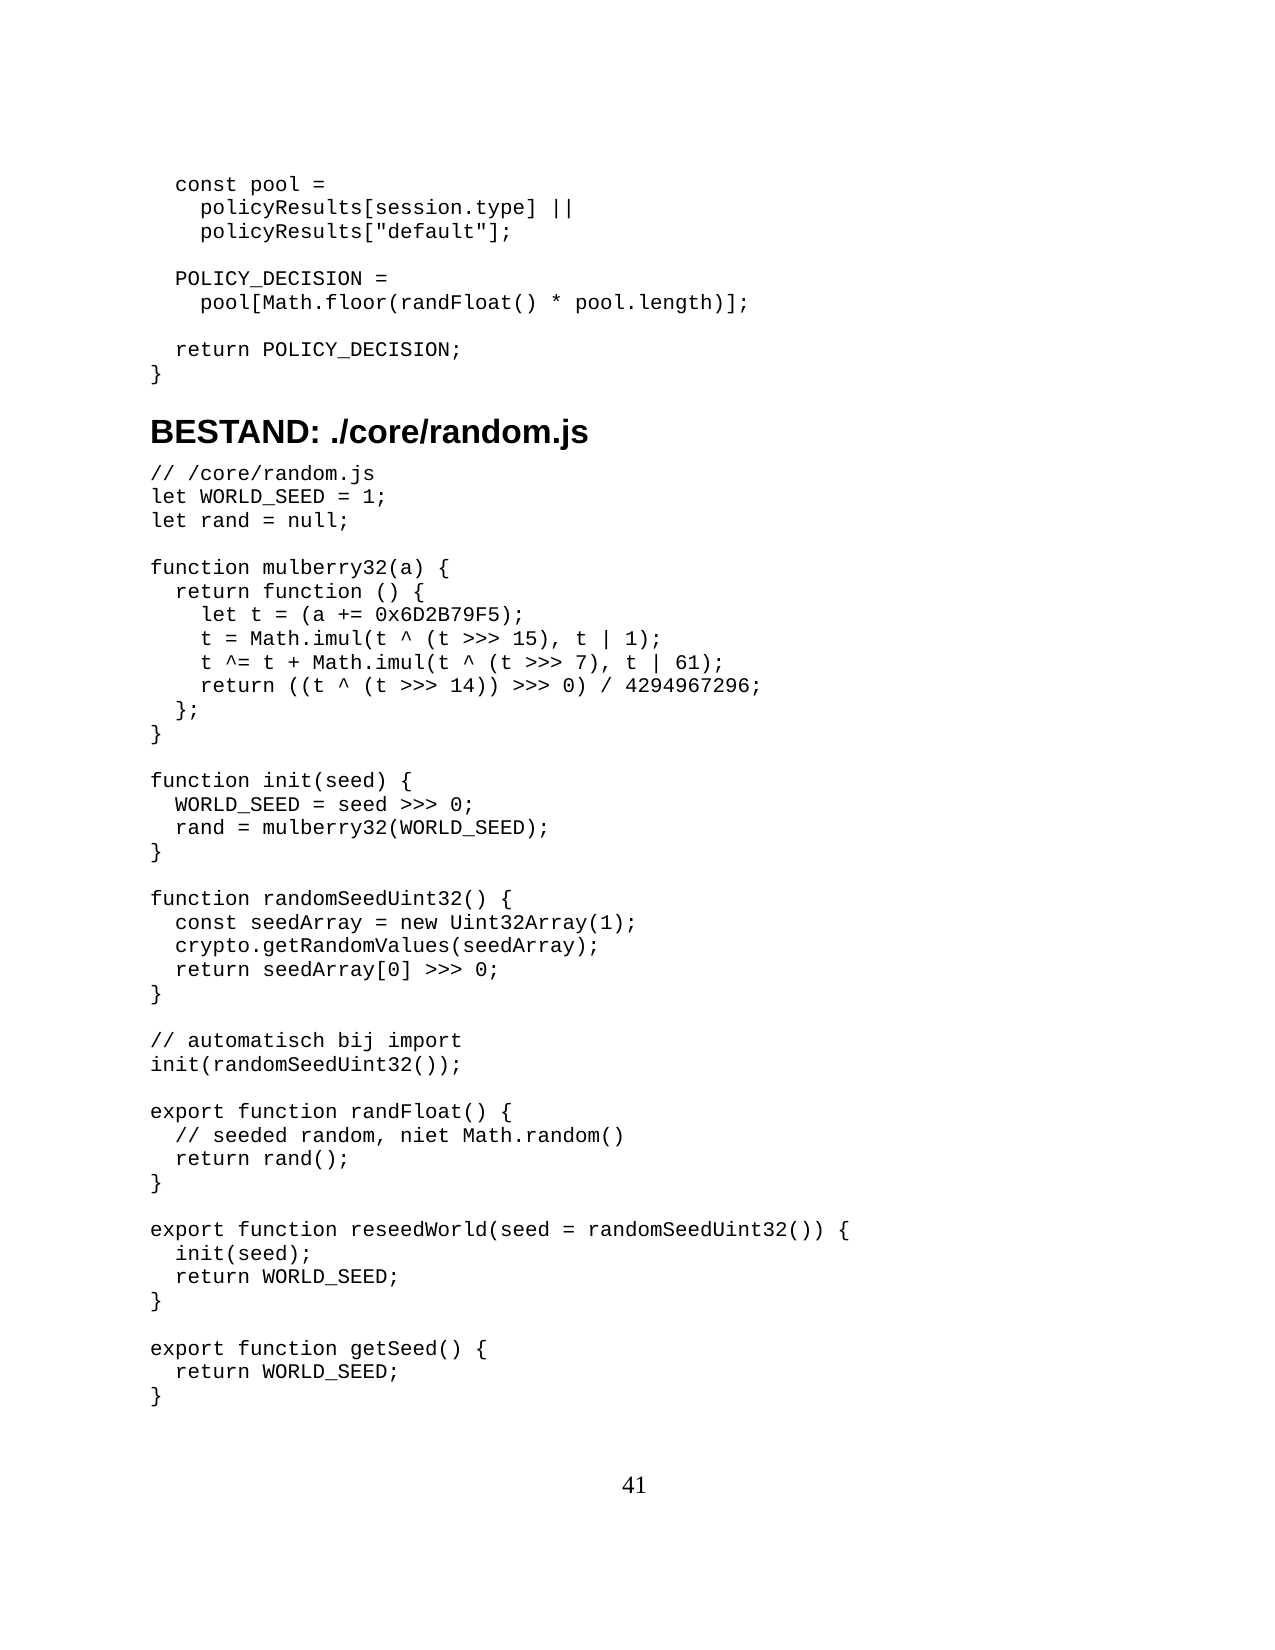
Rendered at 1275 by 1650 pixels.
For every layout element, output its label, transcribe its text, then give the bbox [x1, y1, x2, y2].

text // /core/random.js [150, 463, 1125, 486]
text return POLICY_DECISION; [150, 339, 1125, 363]
text pool[Math.floor(randFloat() * pool.length)]; [150, 292, 1125, 316]
text let rand = null; [150, 510, 1125, 533]
text function init(seed) { [150, 770, 1125, 794]
text rand = mulberry32(WORLD_SEED); [150, 817, 1125, 841]
text } [150, 1385, 1125, 1408]
text } [150, 1290, 1125, 1314]
text }; [150, 699, 1125, 723]
text init(randomSeedUint32()); [150, 1054, 1125, 1077]
text const seedArray = new Uint32Array(1); [150, 912, 1125, 936]
text } [150, 983, 1125, 1006]
text t = Math.imul(t ^ (t >>> 15), t | 1); [150, 628, 1125, 652]
text policyResults[session.type] || [150, 197, 1125, 221]
text t ^= t + Math.imul(t ^ (t >>> 7), t | 61); [150, 652, 1125, 675]
text function mulberry32(a) { [150, 557, 1125, 581]
text POLICY_DECISION = [150, 268, 1125, 292]
text return rand(); [150, 1148, 1125, 1172]
text export function getSeed() { [150, 1337, 1125, 1361]
subtitle BESTAND: ./core/random.js [150, 411, 1125, 450]
text return seedArray[0] >>> 0; [150, 959, 1125, 983]
text } [150, 363, 1125, 386]
text function randomSeedUint32() { [150, 888, 1125, 912]
text } [150, 723, 1125, 746]
text } [150, 1172, 1125, 1196]
text return WORLD_SEED; [150, 1267, 1125, 1290]
text // seeded random, niet Math.random() [150, 1125, 1125, 1148]
text let WORLD_SEED = 1; [150, 486, 1125, 510]
text init(seed); [150, 1243, 1125, 1267]
text return ((t ^ (t >>> 14)) >>> 0) / 4294967296; [150, 675, 1125, 699]
text return WORLD_SEED; [150, 1361, 1125, 1385]
text policyResults["default"]; [150, 221, 1125, 244]
text let t = (a += 0x6D2B79F5); [150, 604, 1125, 628]
text const pool = [150, 174, 1125, 197]
text WORLD_SEED = seed >>> 0; [150, 794, 1125, 817]
text // automatisch bij import [150, 1030, 1125, 1054]
text } [150, 841, 1125, 864]
text crypto.getRandomValues(seedArray); [150, 936, 1125, 959]
text export function randFloat() { [150, 1101, 1125, 1125]
text return function () { [150, 581, 1125, 604]
text export function reseedWorld(seed = randomSeedUint32()) { [150, 1219, 1125, 1243]
